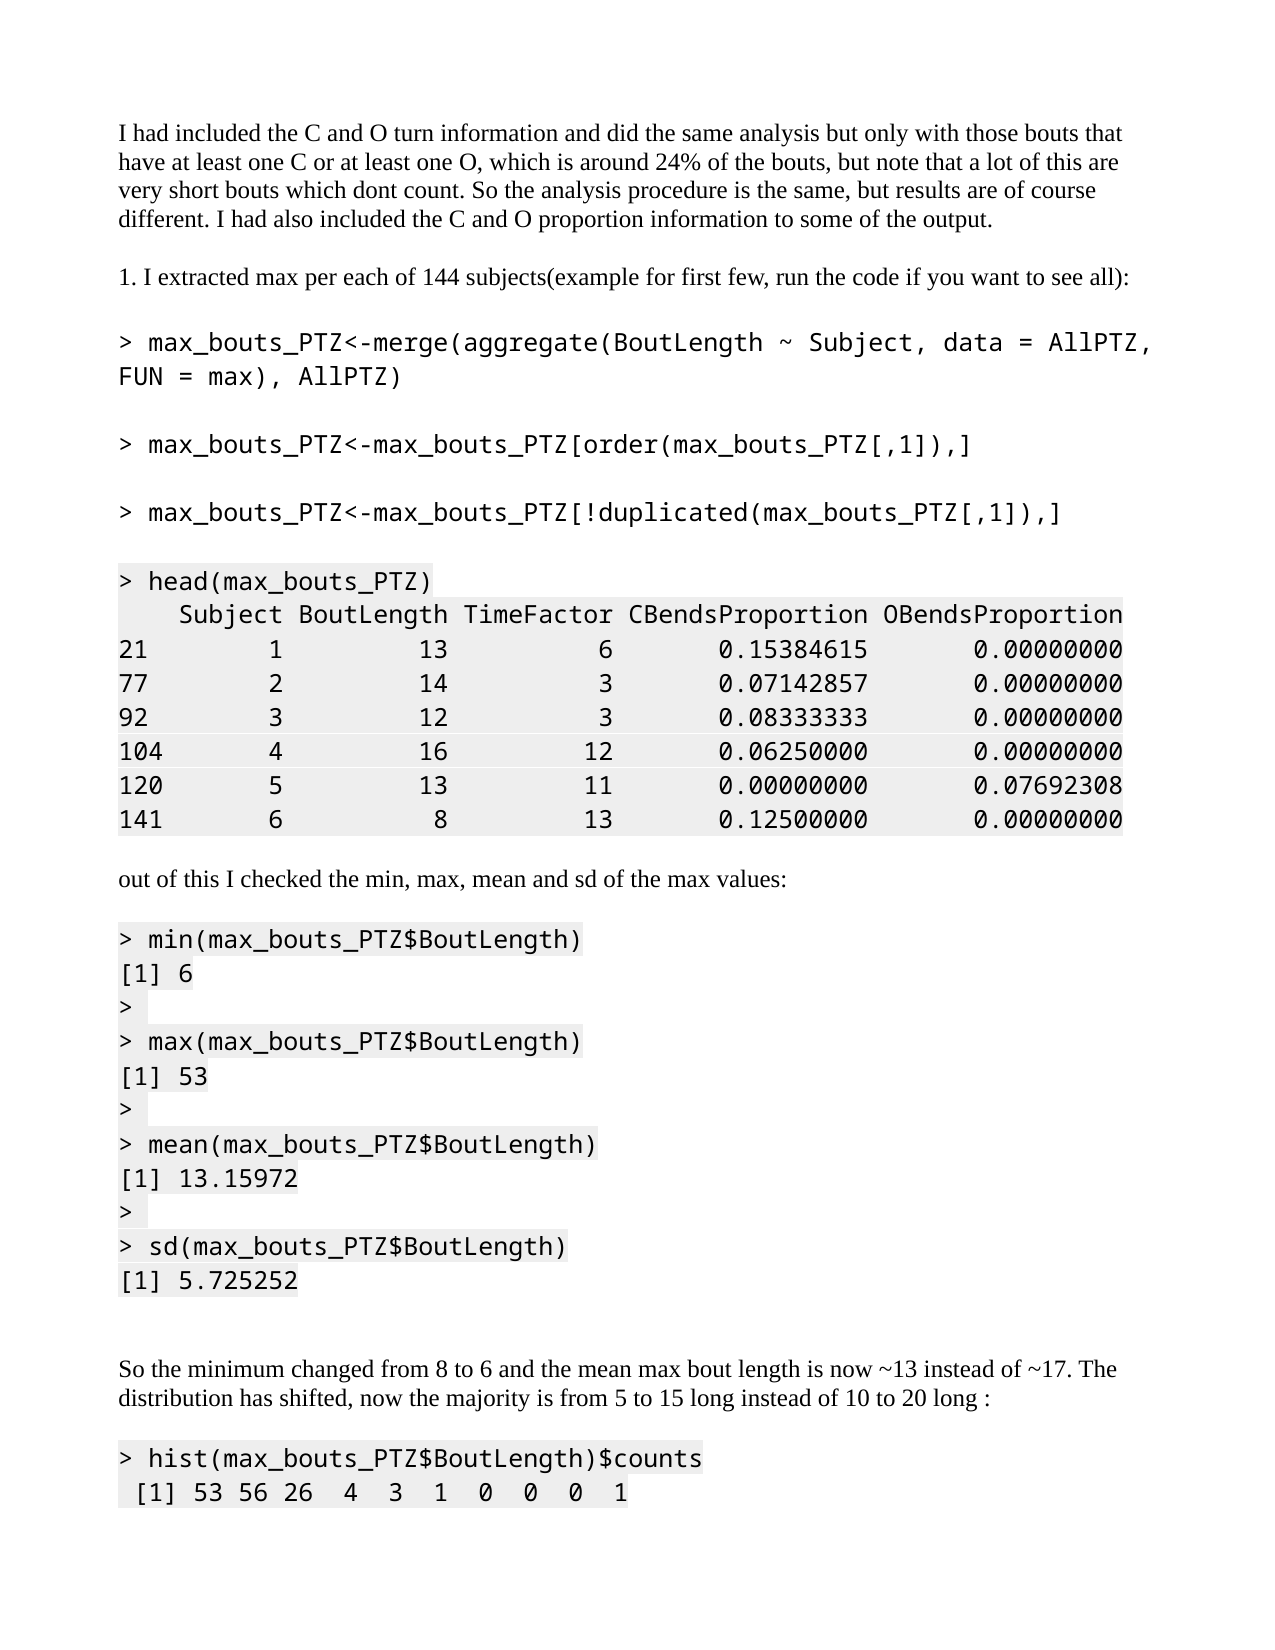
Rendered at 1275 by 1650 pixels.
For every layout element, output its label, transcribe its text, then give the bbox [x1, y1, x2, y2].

text I had included the C and O turn information and did the same analysis but only with those bouts that have at least one C or at least one O, which is around 24% of the bouts, but note that a lot of this are very short bouts which dont count. So the analysis procedure is the same, but results are of course different. I had also included the C and O proportion information to some of the output. [118, 118, 1157, 233]
text > [118, 1194, 1157, 1228]
text > max_bouts_PTZ<-max_bouts_PTZ[!duplicated(max_bouts_PTZ[,1]),] [118, 495, 1157, 529]
text Subject BoutLength TimeFactor CBendsProportion OBendsProportion [118, 597, 1157, 631]
text > head(max_bouts_PTZ) [118, 563, 1157, 597]
text [1] 53 56 26 4 3 1 0 0 0 1 [118, 1474, 1157, 1508]
text > [118, 990, 1157, 1024]
text > [118, 1092, 1157, 1126]
text So the minimum changed from 8 to 6 and the mean max bout length is now ~13 instead of ~17. The distribution has shifted, now the majority is from 5 to 15 long instead of 10 to 20 long : [118, 1354, 1157, 1412]
text > max_bouts_PTZ<-merge(aggregate(BoutLength ~ Subject, data = AllPTZ, FUN = max), AllPTZ) [118, 325, 1157, 393]
text > max_bouts_PTZ<-max_bouts_PTZ[order(max_bouts_PTZ[,1]),] [118, 427, 1157, 461]
text 120 5 13 11 0.00000000 0.07692308 [118, 767, 1157, 802]
text 1. I extracted max per each of 144 subjects(example for first few, run the code if you want to see all): [118, 262, 1157, 291]
text 104 4 16 12 0.06250000 0.00000000 [118, 733, 1157, 767]
text out of this I checked the min, max, mean and sd of the max values: [118, 864, 1157, 893]
text 141 6 8 13 0.12500000 0.00000000 [118, 802, 1157, 836]
text [1] 6 [118, 956, 1157, 990]
text > max(max_bouts_PTZ$BoutLength) [118, 1024, 1157, 1058]
text [1] 53 [118, 1058, 1157, 1092]
text 21 1 13 6 0.15384615 0.00000000 [118, 631, 1157, 665]
text [1] 5.725252 [118, 1262, 1157, 1297]
text > min(max_bouts_PTZ$BoutLength) [118, 922, 1157, 956]
text 92 3 12 3 0.08333333 0.00000000 [118, 699, 1157, 733]
text > sd(max_bouts_PTZ$BoutLength) [118, 1228, 1157, 1262]
text [1] 13.15972 [118, 1160, 1157, 1194]
text > mean(max_bouts_PTZ$BoutLength) [118, 1126, 1157, 1160]
text > hist(max_bouts_PTZ$BoutLength)$counts [118, 1440, 1157, 1474]
text 77 2 14 3 0.07142857 0.00000000 [118, 665, 1157, 699]
